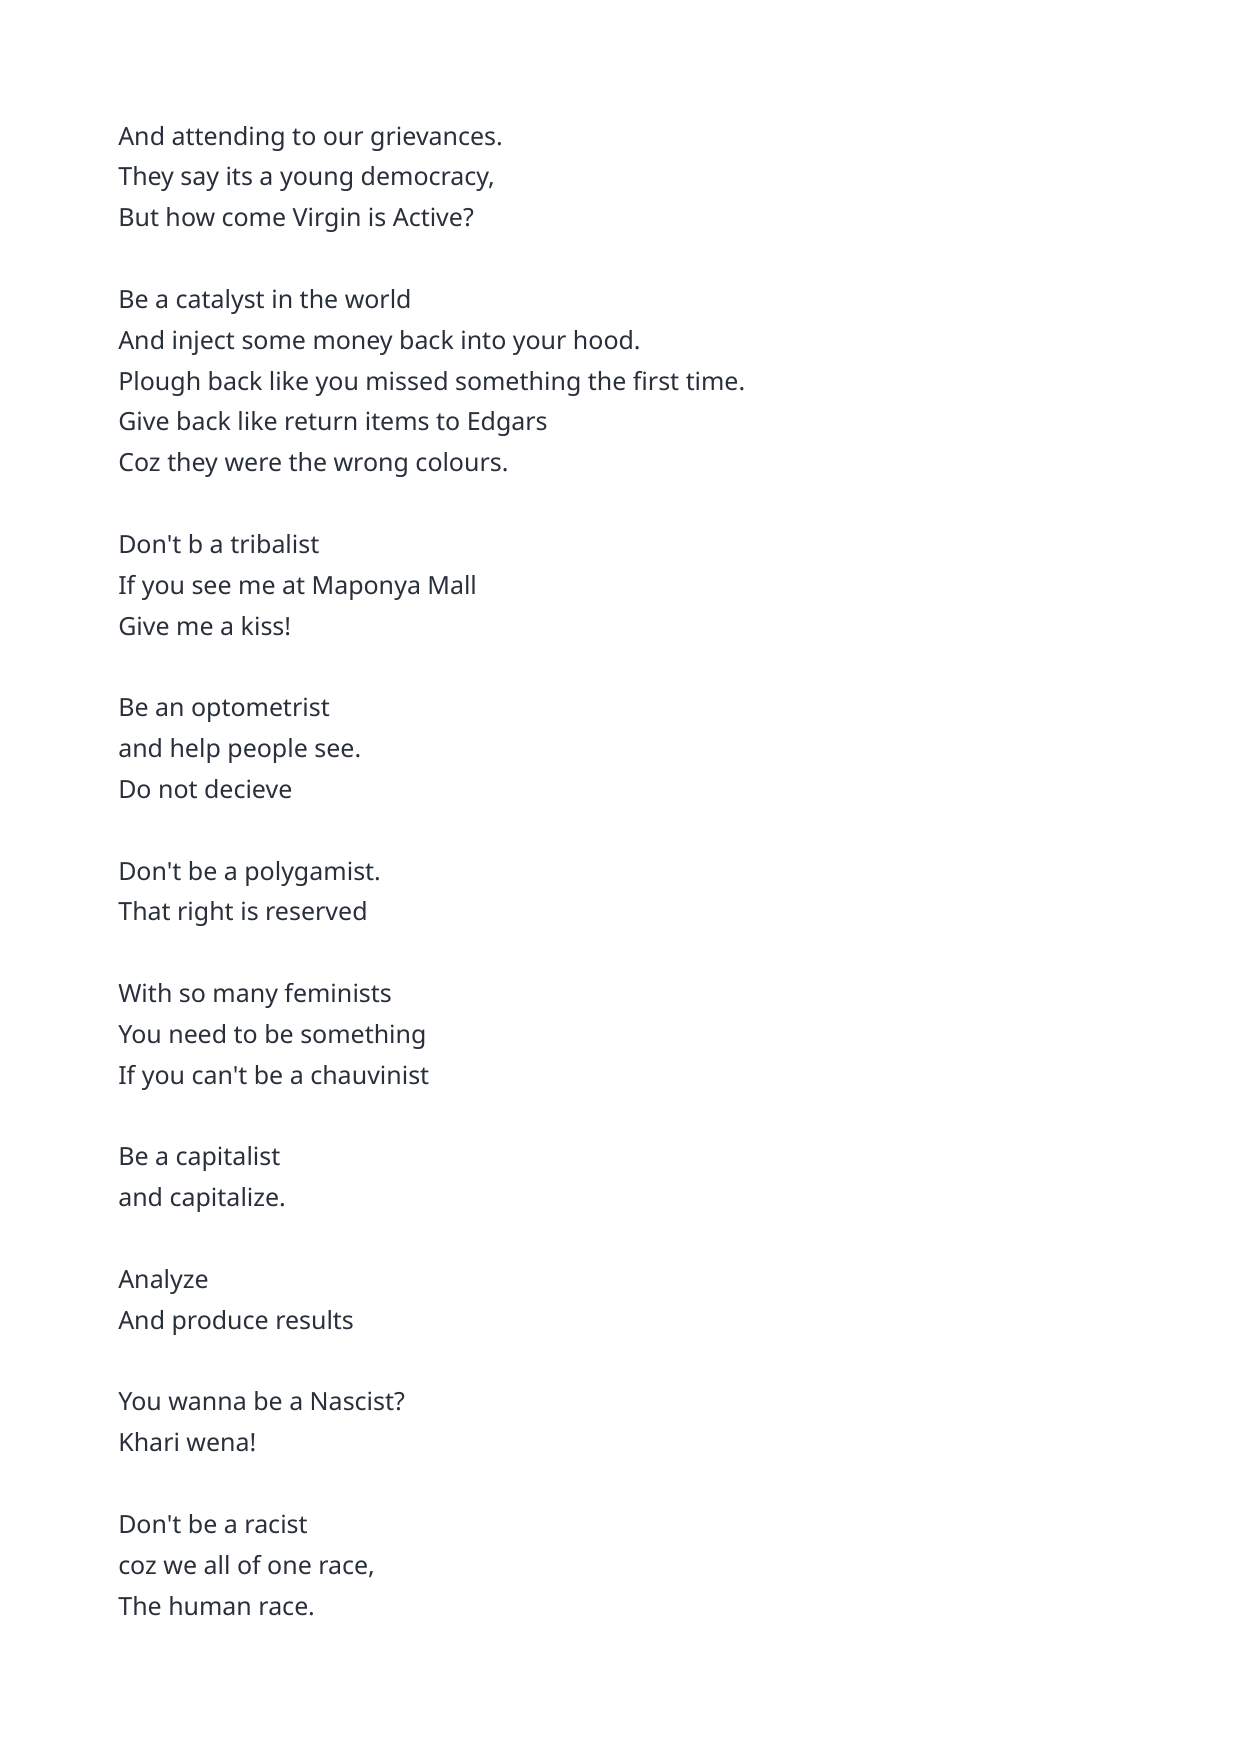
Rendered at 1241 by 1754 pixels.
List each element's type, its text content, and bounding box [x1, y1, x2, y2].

text And attending to our grievances. They say its a young democracy, But how come Virgin is Active? Be a catalyst in the world And inject some money back into your hood. Plough back like you missed something the first time. Give back like return items to Edgars Coz they were the wrong colours. Don't b a tribalist If you see me at Maponya Mall Give me a kiss! Be an optometrist and help people see. Do not decieve Don't be a polygamist. That right is reserved With so many feminists You need to be something If you can't be a chauvinist Be a capitalist and capitalize. Analyze And produce results You wanna be a Nascist? Khari wena! Don't be a racist coz we all of one race, The human race. [118, 118, 1122, 1622]
